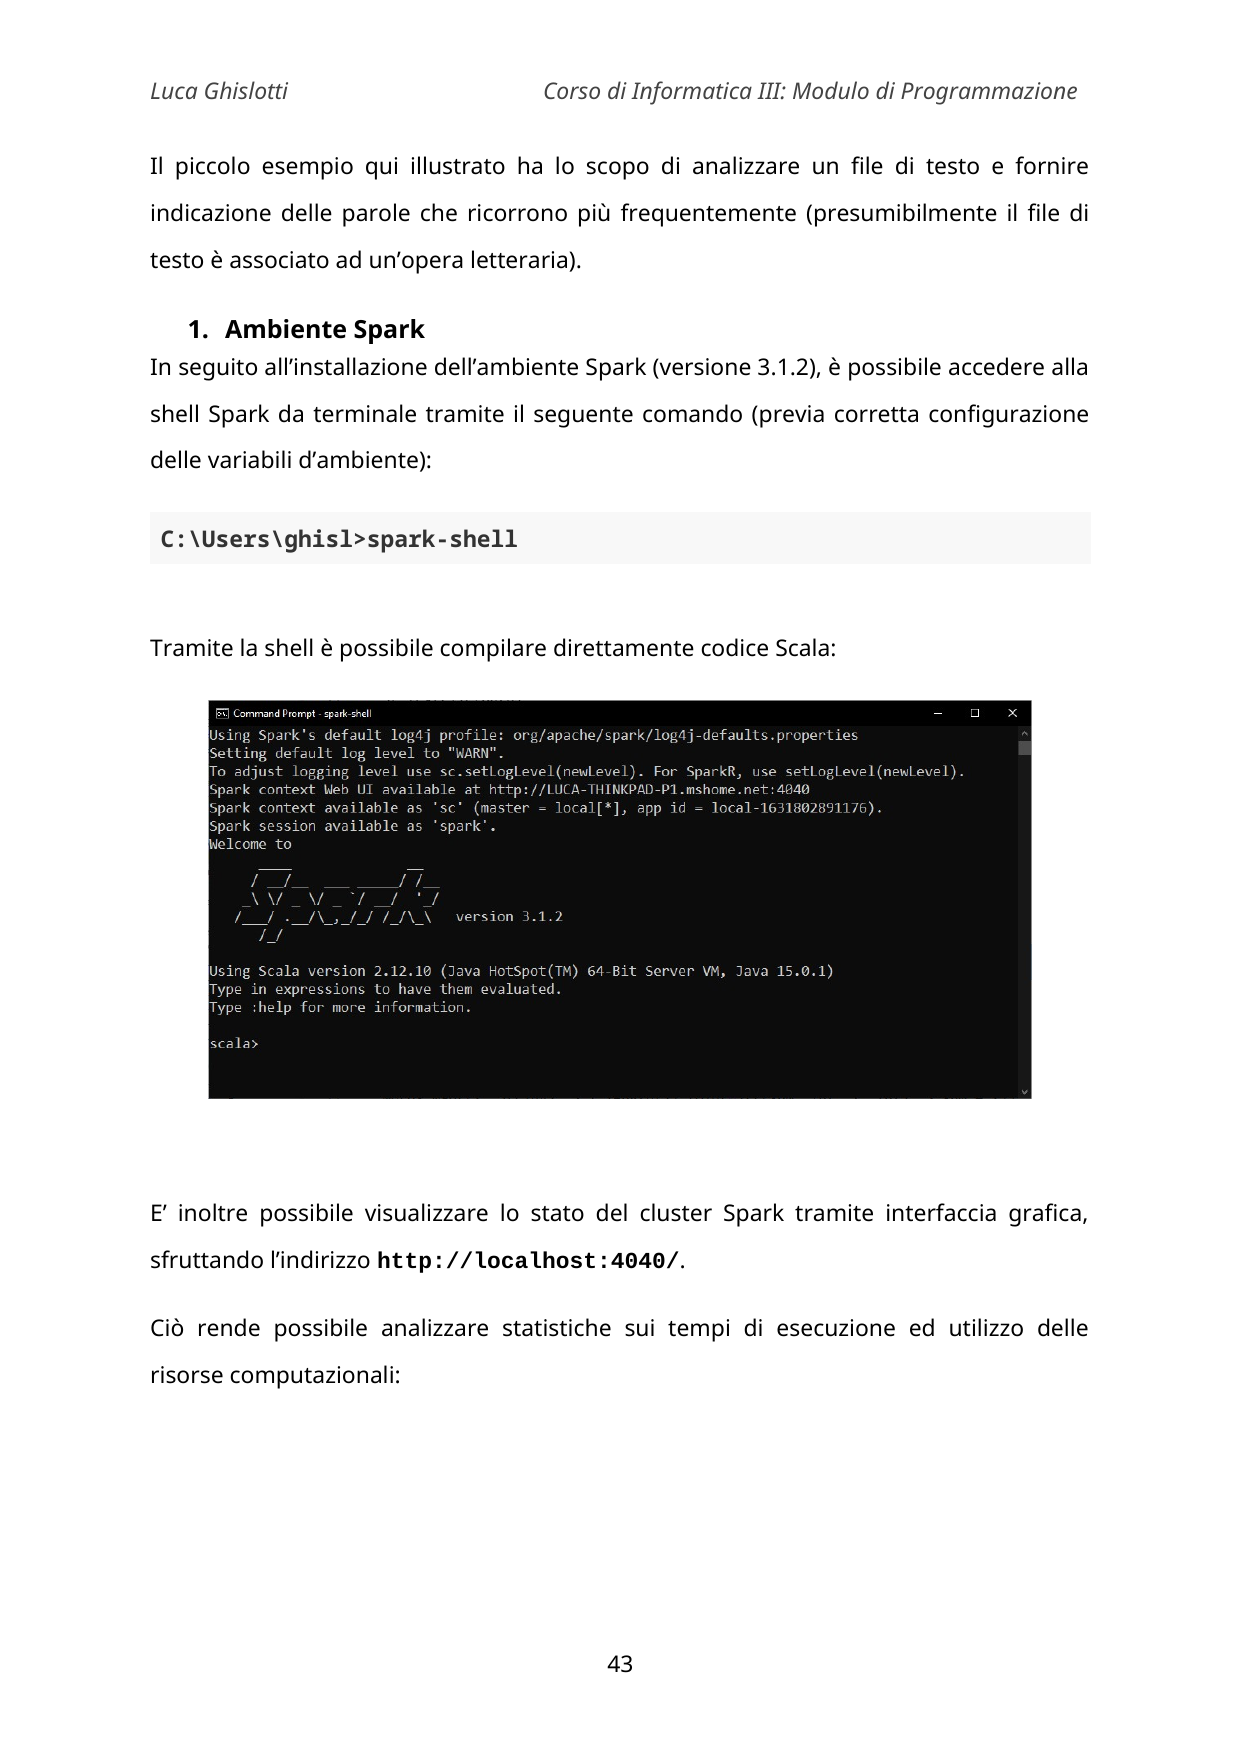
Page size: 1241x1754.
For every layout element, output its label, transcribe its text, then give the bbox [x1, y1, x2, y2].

text In seguito all’installazione dell’ambiente Spark (versione 3.1.2), è possibile accedere alla shell Spark da terminale tramite il seguente comando (previa corretta configurazione delle variabili d’ambiente): [150, 351, 1090, 476]
table_header C:\Users\ghisl>spark-shell [150, 512, 1091, 564]
text E’ inoltre possibile visualizzare lo stato del cluster Spark tramite interfaccia grafica, sfruttando l’indirizzo http://localhost:4040/. [150, 1197, 1090, 1276]
subtitle Ambiente Spark [187, 311, 1090, 346]
text Il piccolo esempio qui illustrato ha lo scopo di analizzare un file di testo e fornire indicazione delle parole che ricorrono più frequentemente (presumibilmente il file di testo è associato ad un’opera letteraria). [150, 150, 1090, 275]
text Tramite la shell è possibile compilare direttamente codice Scala: [150, 632, 1090, 663]
text Ciò rende possibile analizzare statistiche sui tempi di esecuzione ed utilizzo delle risorse computazionali: [150, 1312, 1090, 1390]
picture [208, 700, 1032, 1099]
